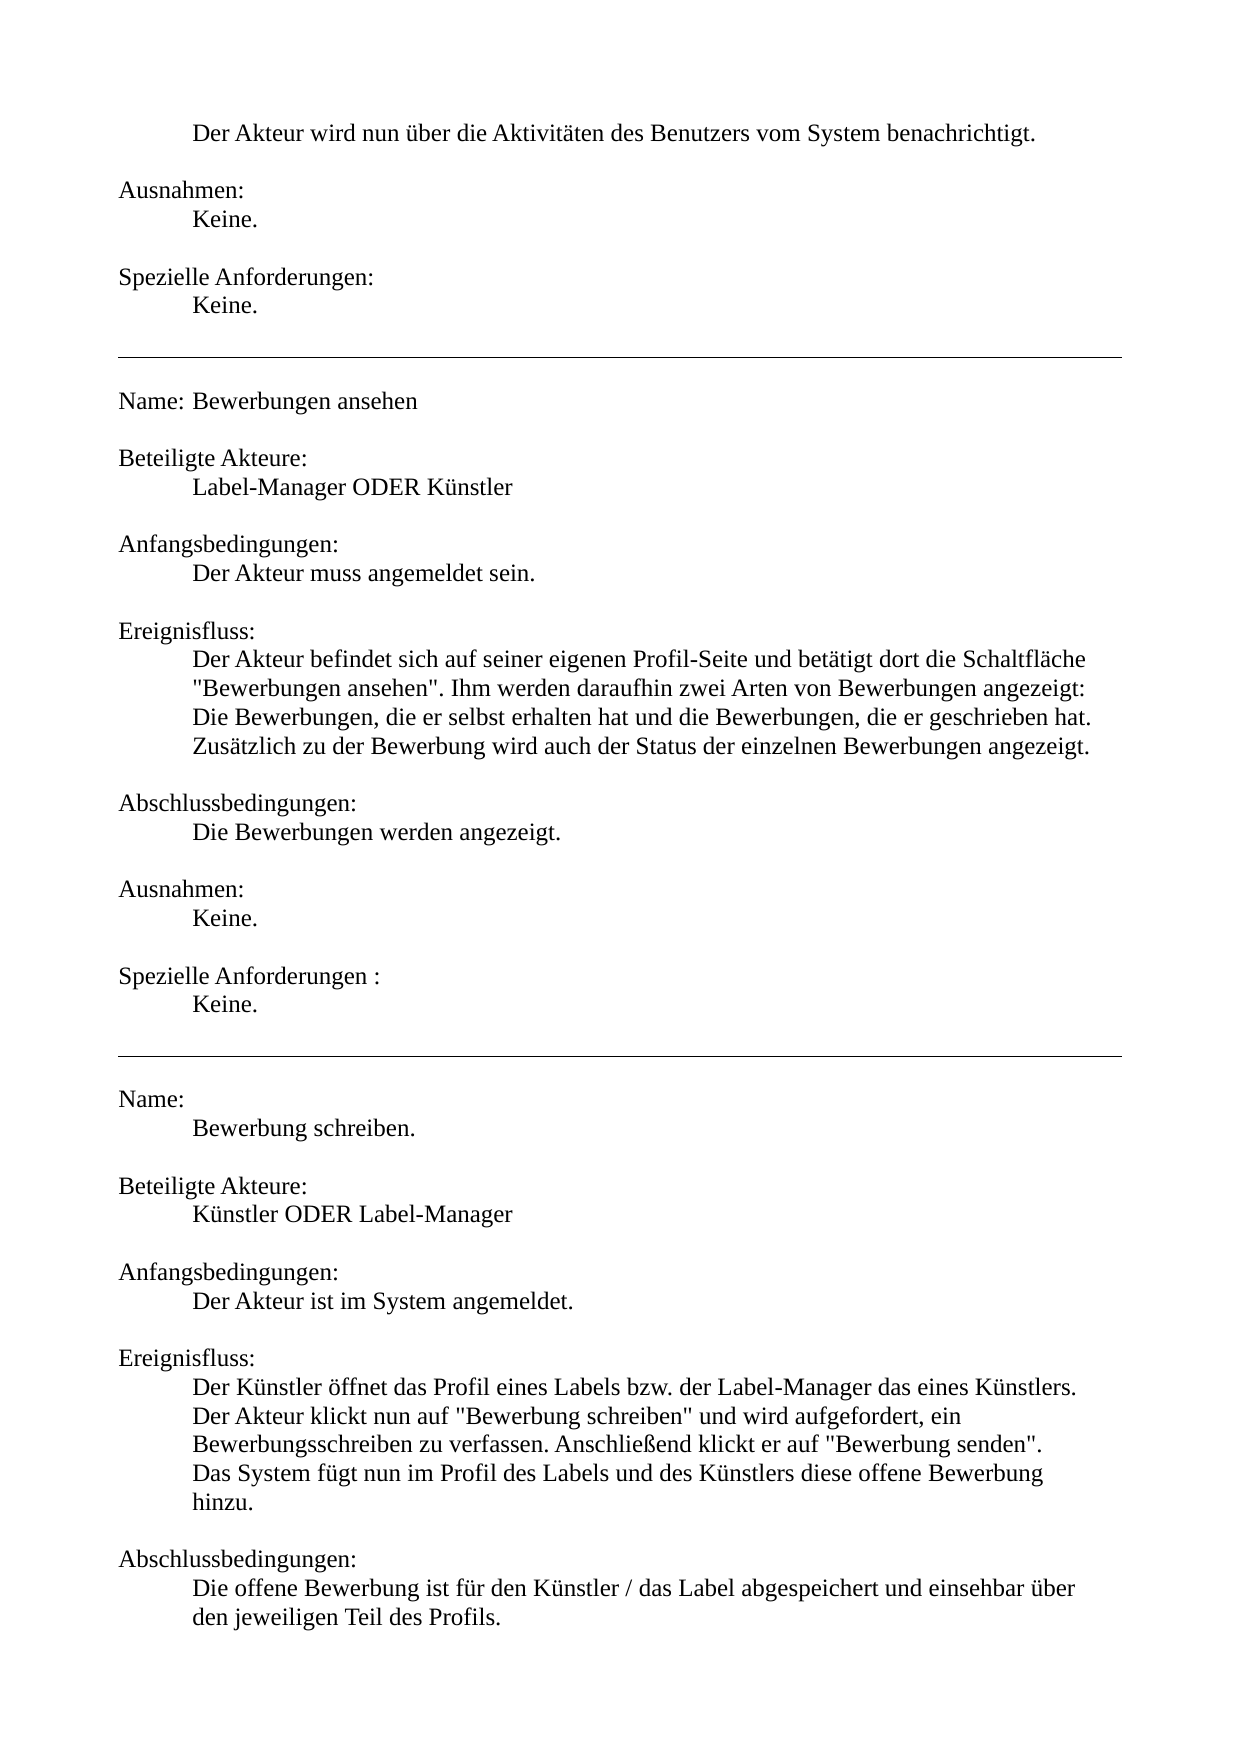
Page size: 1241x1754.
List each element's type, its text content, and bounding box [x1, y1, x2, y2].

text Der Künstler öffnet das Profil eines Labels bzw. der Label-Manager das eines Künstlers. [118, 1372, 1122, 1401]
text Spezielle Anforderungen : [118, 961, 1122, 989]
text Ereignisfluss: [118, 616, 1122, 644]
text Keine. [118, 989, 1122, 1018]
text Keine. [118, 903, 1122, 932]
text Das System fügt nun im Profil des Labels und des Künstlers diese offene Bewerbung hinzu. [118, 1458, 1122, 1516]
text Beteiligte Akteure: [118, 443, 1122, 472]
text Abschlussbedingungen: [118, 1544, 1122, 1573]
text Der Akteur klickt nun auf "Bewerbung schreiben" und wird aufgefordert, ein Bewerbungsschreiben zu verfassen. Anschließend klickt er auf "Bewerbung senden". [118, 1401, 1122, 1458]
text Künstler ODER Label-Manager [118, 1199, 1122, 1228]
text Bewerbung schreiben. [118, 1113, 1122, 1142]
text Der Akteur ist im System angemeldet. [118, 1286, 1122, 1314]
text Der Akteur befindet sich auf seiner eigenen Profil-Seite und betätigt dort die Schaltfläche "Bewerbungen ansehen". Ihm werden daraufhin zwei Arten von Bewerbungen angezeigt: Die Bewerbungen, die er selbst erhalten hat und die Bewerbungen, die er geschrieben hat. Zusätzlich zu der Bewerbung wird auch der Status der einzelnen Bewerbungen angezeigt. [118, 644, 1122, 759]
text Name: [118, 1084, 1122, 1113]
text Ausnahmen: [118, 874, 1122, 903]
text Label-Manager ODER Künstler [118, 472, 1122, 501]
text Beteiligte Akteure: [118, 1171, 1122, 1199]
text Abschlussbedingungen: [118, 788, 1122, 817]
text Der Akteur muss angemeldet sein. [118, 558, 1122, 587]
text Anfangsbedingungen: [118, 529, 1122, 558]
text Anfangsbedingungen: [118, 1257, 1122, 1286]
text Ausnahmen: [118, 176, 1122, 204]
text Spezielle Anforderungen: [118, 262, 1122, 291]
text Name: Bewerbungen ansehen [118, 386, 1122, 414]
text Ereignisfluss: [118, 1343, 1122, 1372]
text Keine. [118, 291, 1122, 319]
text Die Bewerbungen werden angezeigt. [118, 817, 1122, 846]
text Keine. [118, 204, 1122, 233]
text Die offene Bewerbung ist für den Künstler / das Label abgespeichert und einsehbar über den jeweiligen Teil des Profils. [118, 1573, 1122, 1631]
text Der Akteur wird nun über die Aktivitäten des Benutzers vom System benachrichtigt. [118, 118, 1122, 147]
